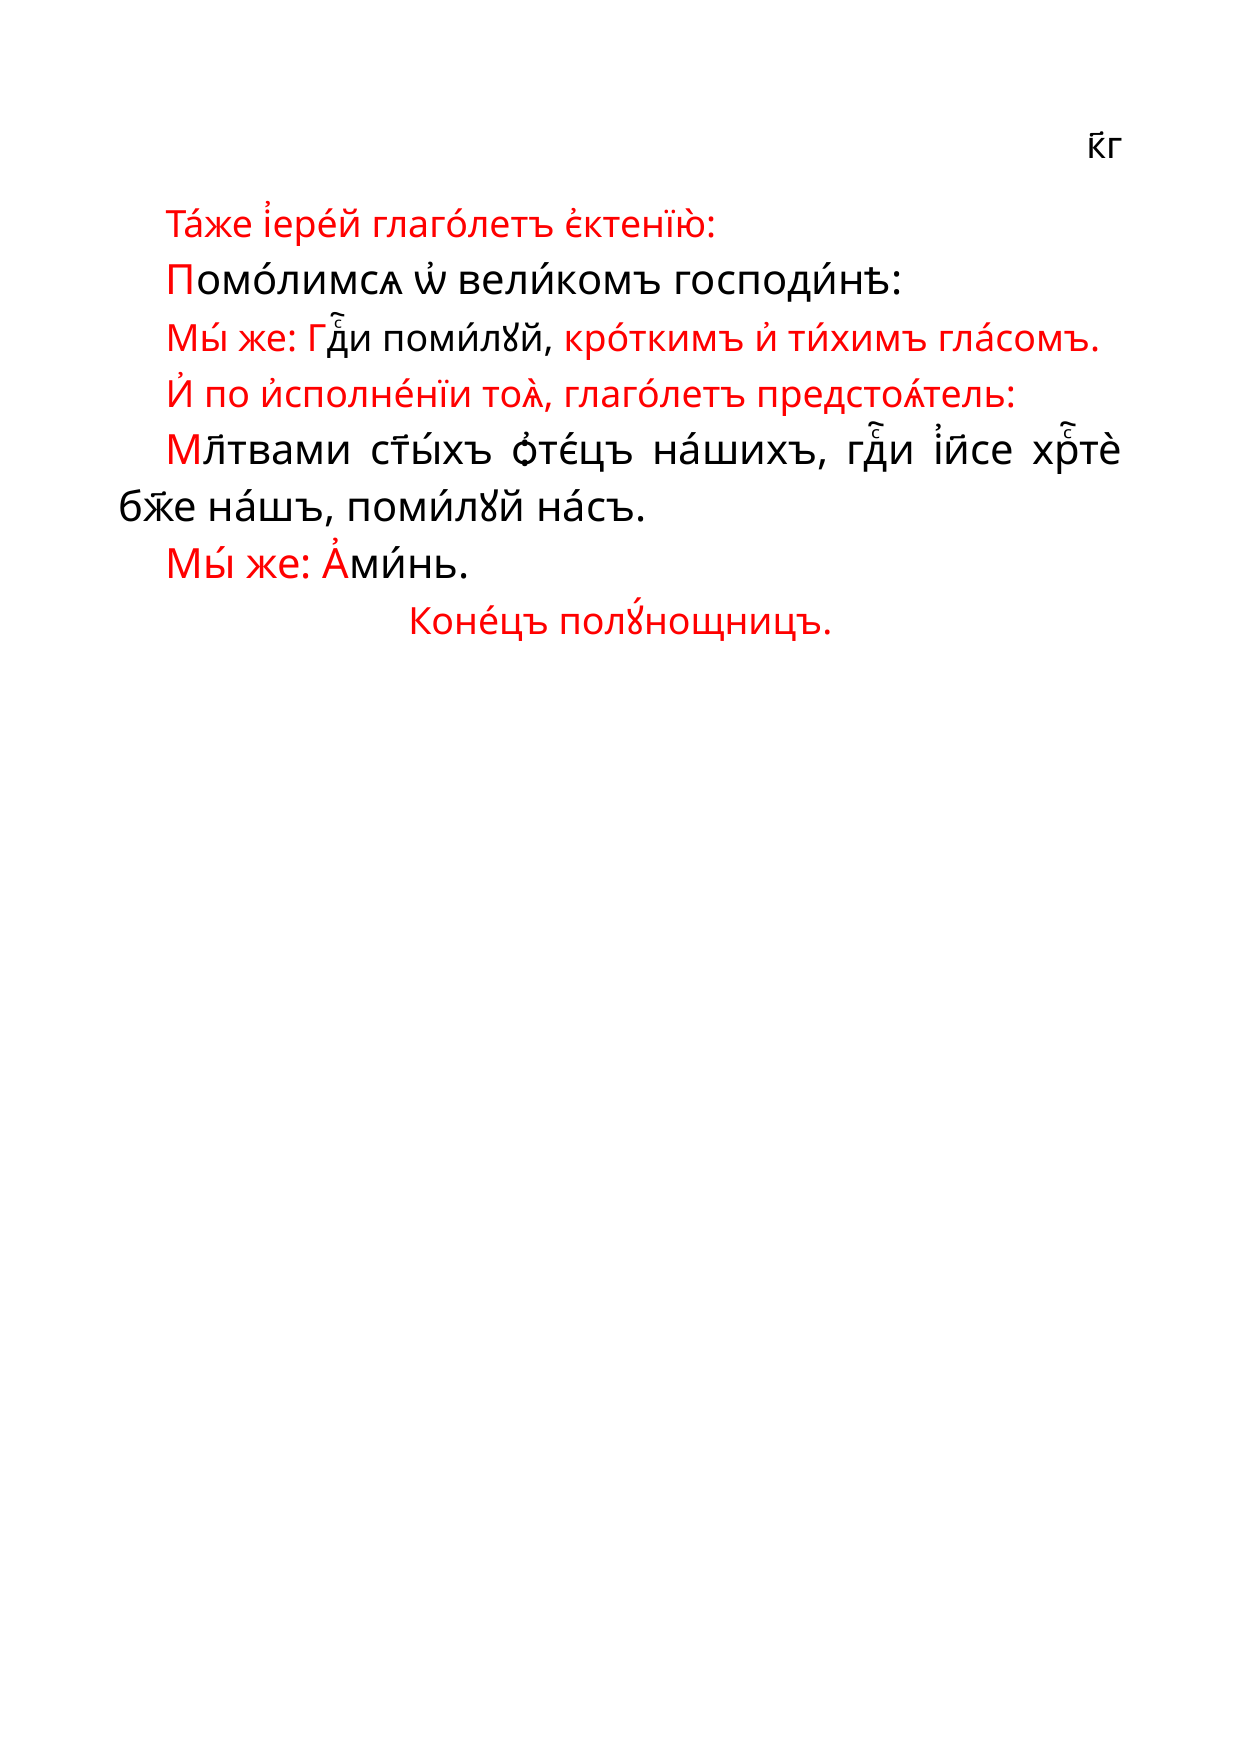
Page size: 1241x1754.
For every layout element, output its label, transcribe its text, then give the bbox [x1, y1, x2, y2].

text Коне́цъ полꙋ́нощницъ. [118, 590, 1122, 646]
text Мы́ же: А҆ми́нь. [118, 533, 1122, 590]
text Мы́ же: Гдⷭ҇и поми́лꙋй, кро́ткимъ и҆ ти́химъ гла́сомъ. [118, 306, 1122, 362]
text Помо́лимсѧ ѡ҆ вели́комъ господи́нѣ: [118, 248, 1122, 306]
text И҆ по и҆сполне́нїи тоѧ̀, глаго́летъ предстоѧ́тель: [118, 362, 1122, 419]
text Та́же і҆ере́й глаго́летъ є҆ктенїю̀: [118, 193, 1122, 248]
text Мл҃твами ст҃ы́хъ ѻ҆тє́цъ на́шихъ, гдⷭ҇и і҆и҃се хрⷭ҇тѐ бж҃е на́шъ, поми́лꙋй на́съ. [118, 419, 1122, 533]
